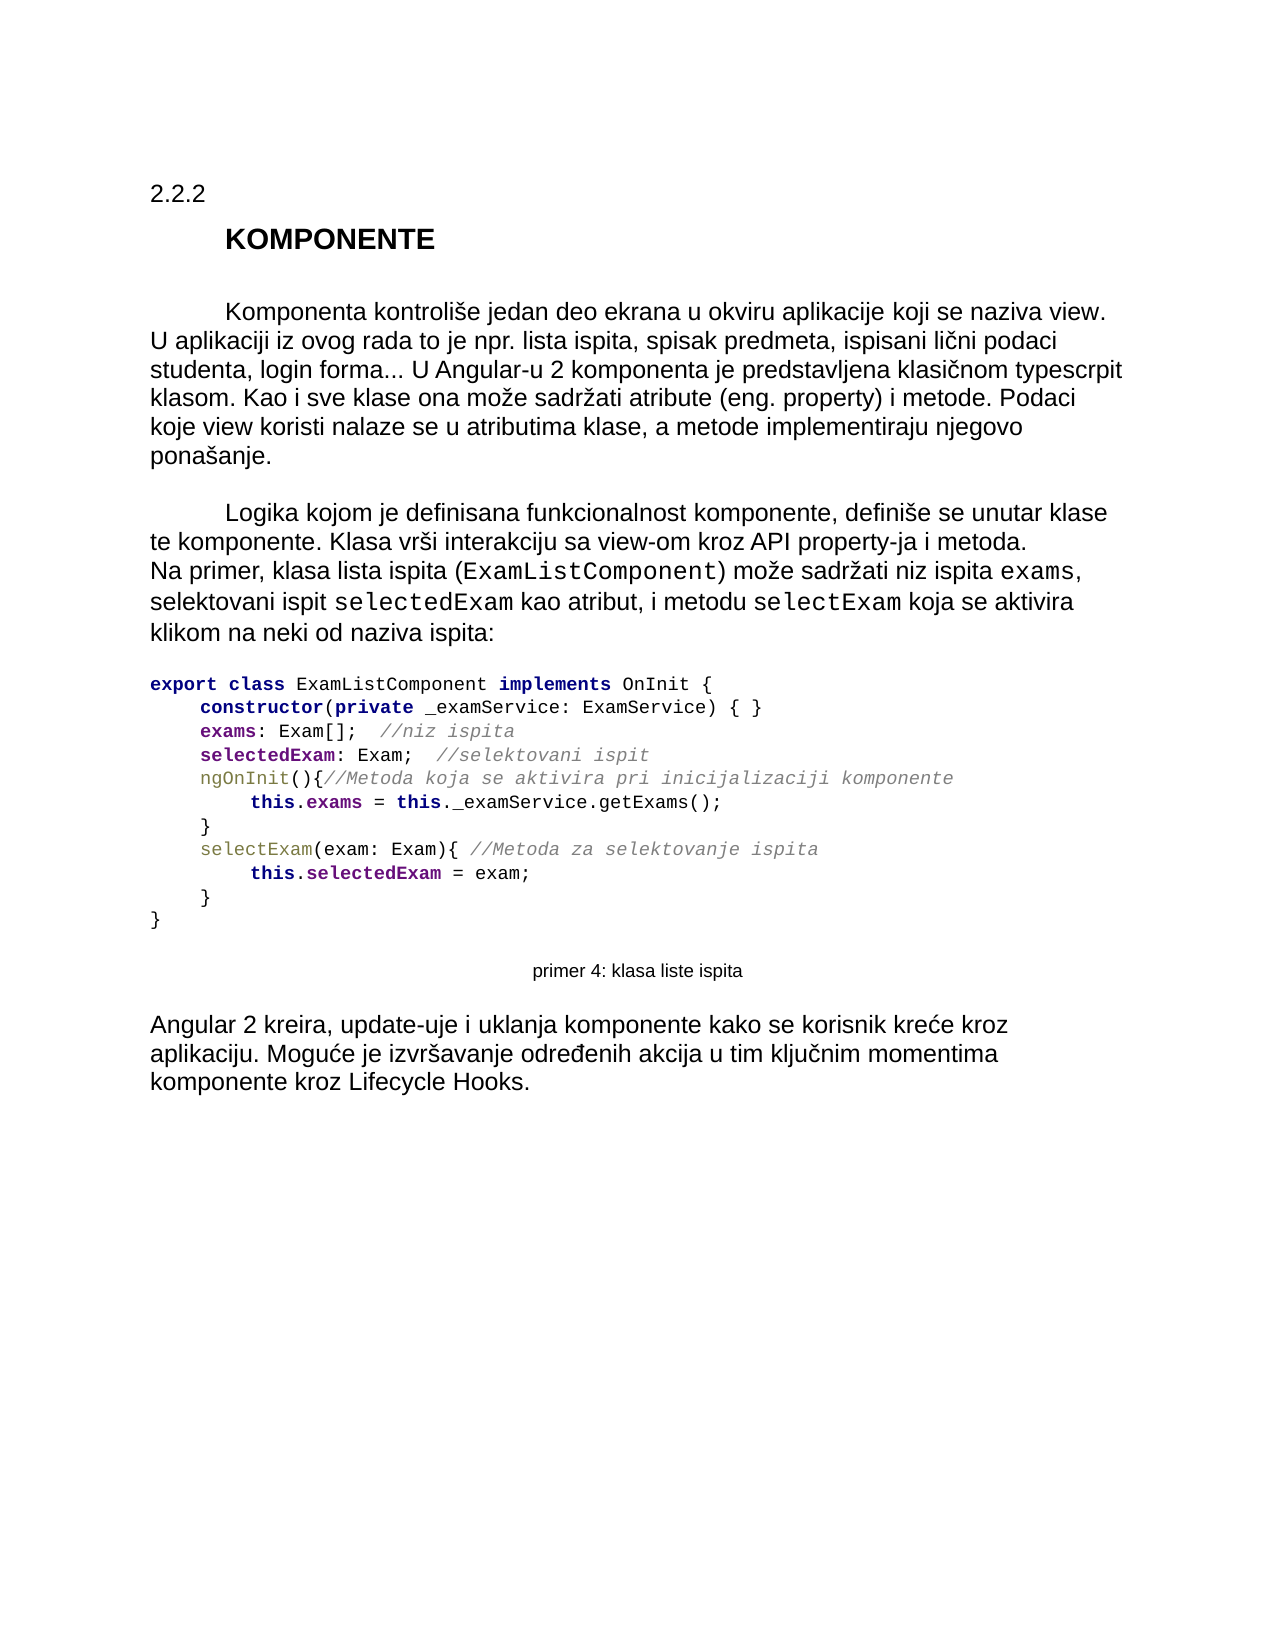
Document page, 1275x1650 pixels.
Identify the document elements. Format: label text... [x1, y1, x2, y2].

text } [150, 815, 1125, 838]
text Na primer, klasa lista ispita (ExamListComponent) može sadržati niz ispita exams, selektovani ispit selectedExam kao atribut, i metodu selectExam koja se aktivira klikom na neki od naziva ispita: [150, 556, 1125, 646]
subtitle KOMPONENTE [150, 222, 1125, 256]
text 2.2.2 [150, 179, 1125, 207]
text } [150, 886, 1125, 909]
text Angular 2 kreira, update-uje i uklanja komponente kako se korisnik kreće kroz aplikaciju. Moguće je izvršavanje određenih akcija u tim ključnim momentima komponente kroz Lifecycle Hooks. [150, 1010, 1125, 1096]
text selectedExam: Exam; //selektovani ispit [150, 744, 1125, 767]
text exams: Exam[]; //niz ispita [150, 720, 1125, 744]
text Logika kojom je definisana funkcionalnost komponente, definiše se unutar klase te komponente. Klasa vrši interakciju sa view-om kroz API property-ja i metoda. [150, 498, 1125, 556]
text ngOnInit(){//Metoda koja se aktivira pri inicijalizaciji komponente [150, 767, 1125, 791]
text this.selectedExam = exam; [150, 862, 1125, 886]
text primer 4: klasa liste ispita [150, 960, 1125, 982]
text } [150, 909, 1125, 931]
text Komponenta kontroliše jedan deo ekrana u okviru aplikacije koji se naziva view. U aplikaciji iz ovog rada to je npr. lista ispita, spisak predmeta, ispisani lični podaci studenta, login forma... U Angular-u 2 komponenta je predstavljena klasičnom typescrpit klasom. Kao i sve klase ona može sadržati atribute (eng. property) i metode. Podaci koje view koristi nalaze se u atributima klase, a metode implementiraju njegovo ponašanje. [150, 297, 1125, 469]
text selectExam(exam: Exam){ //Metoda za selektovanje ispita [150, 838, 1125, 862]
text constructor(private _examService: ExamService) { } [150, 696, 1125, 720]
text export class ExamListComponent implements OnInit { [150, 675, 1125, 696]
text this.exams = this._examService.getExams(); [150, 791, 1125, 815]
